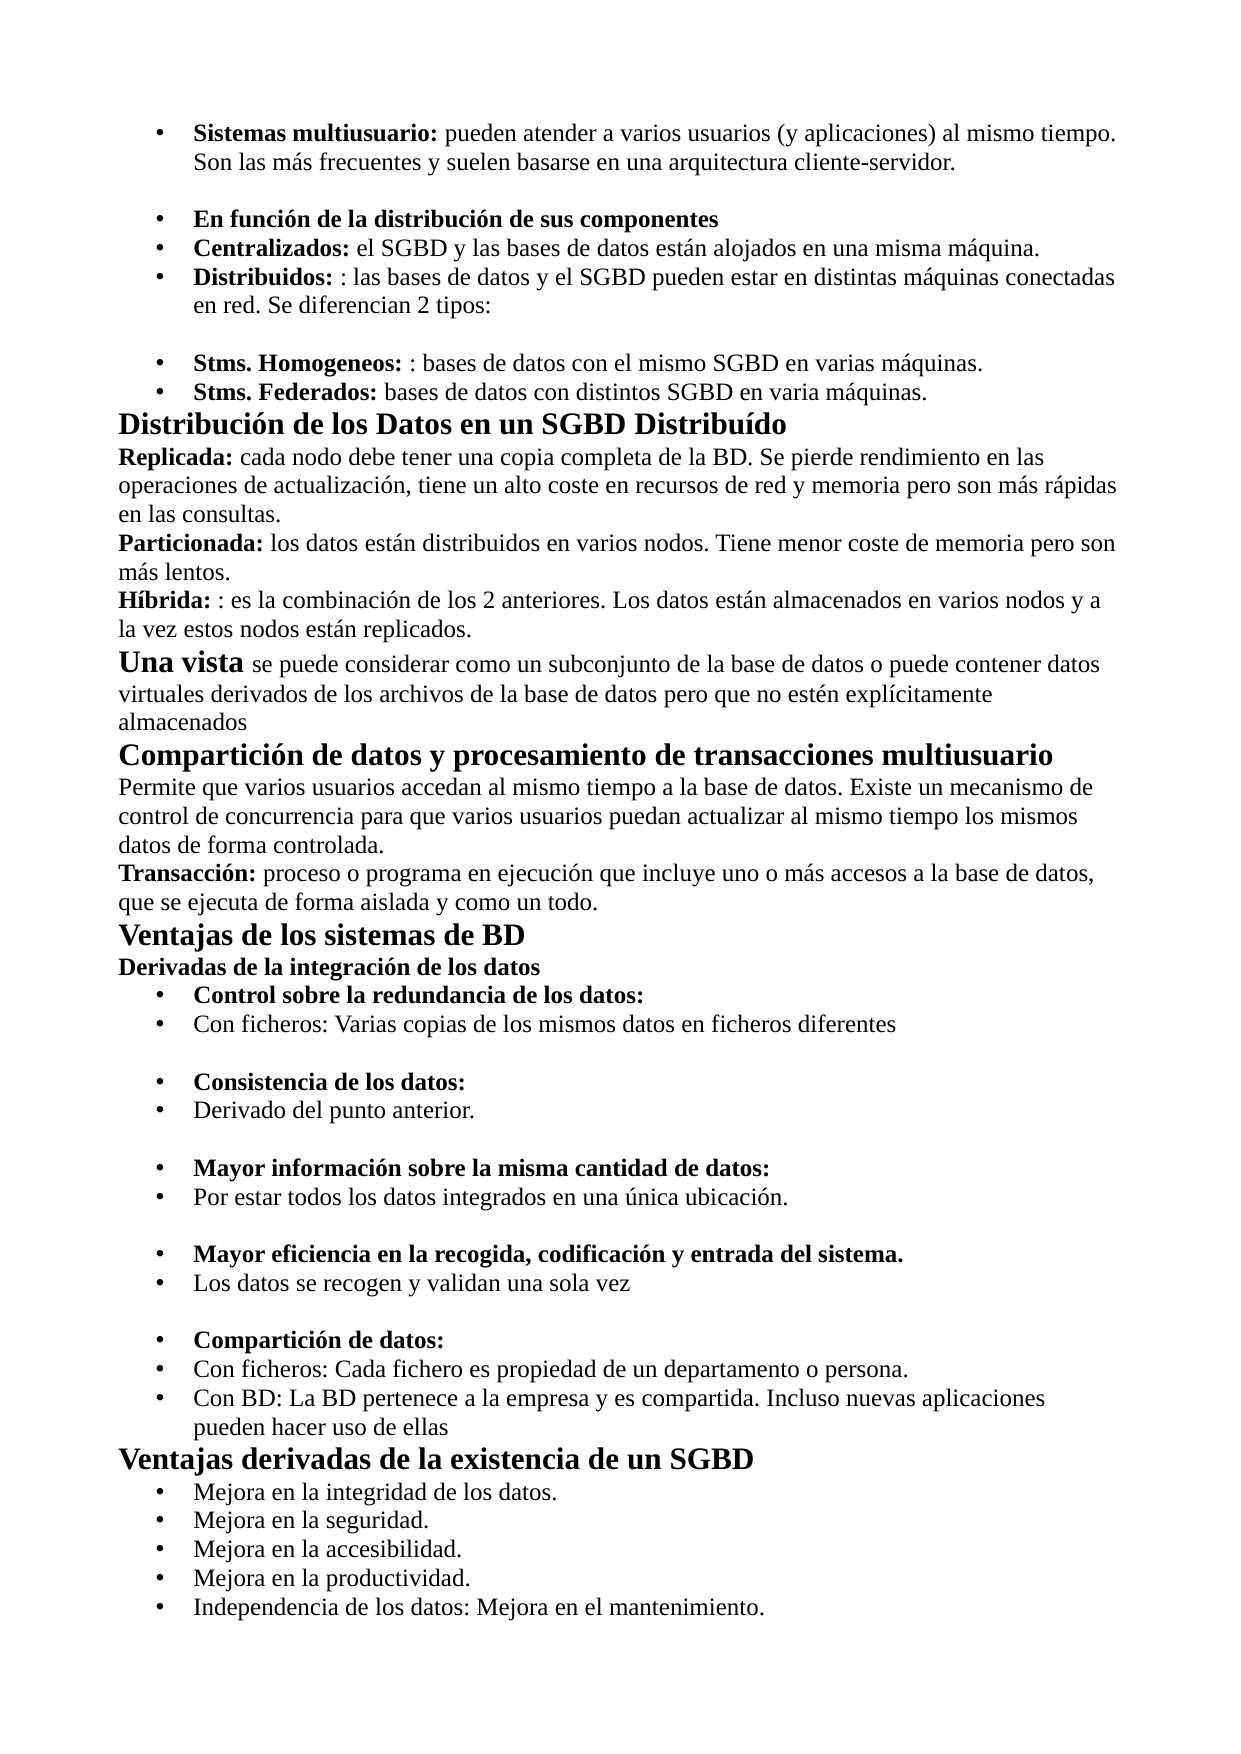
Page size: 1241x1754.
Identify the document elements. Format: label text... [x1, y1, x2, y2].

list Con ficheros: Varias copias de los mismos datos en ficheros diferentes [156, 1009, 1122, 1038]
list Centralizados: el SGBD y las bases de datos están alojados en una misma máquina. [156, 233, 1122, 262]
list Stms. Federados: bases de datos con distintos SGBD en varia máquinas. [156, 377, 1122, 406]
list Mejora en la accesibilidad. [156, 1534, 1122, 1563]
list Consistencia de los datos: [156, 1067, 1122, 1096]
list Mayor información sobre la misma cantidad de datos: [156, 1153, 1122, 1182]
list Control sobre la redundancia de los datos: [156, 981, 1122, 1009]
text Híbrida: : es la combinación de los 2 anteriores. Los datos están almacenados en varios nodos y a la vez estos nodos están replicados. [118, 585, 1122, 643]
list Mejora en la integridad de los datos. [156, 1477, 1122, 1505]
list Mejora en la seguridad. [156, 1505, 1122, 1534]
list Independencia de los datos: Mejora en el mantenimiento. [156, 1592, 1122, 1620]
text Ventajas derivadas de la existencia de un SGBD [118, 1441, 1122, 1477]
list Los datos se recogen y validan una sola vez [156, 1268, 1122, 1297]
list Por estar todos los datos integrados en una única ubicación. [156, 1182, 1122, 1211]
list Con ficheros: Cada fichero es propiedad de un departamento o persona. [156, 1354, 1122, 1383]
list Compartición de datos: [156, 1326, 1122, 1354]
text Compartición de datos y procesamiento de transacciones multiusuario [118, 736, 1122, 772]
list Distribuidos: : las bases de datos y el SGBD pueden estar en distintas máquinas conectadas en red. Se diferencian 2 tipos: [156, 262, 1122, 319]
text Distribución de los Datos en un SGBD Distribuído [118, 406, 1122, 442]
text Una vista se puede considerar como un subconjunto de la base de datos o puede contener datos virtuales derivados de los archivos de la base de datos pero que no estén explícitamente almacenados [118, 643, 1122, 736]
list Mejora en la productividad. [156, 1563, 1122, 1592]
text Ventajas de los sistemas de BD [118, 916, 1122, 952]
list Stms. Homogeneos: : bases de datos con el mismo SGBD en varias máquinas. [156, 348, 1122, 377]
text Transacción: proceso o programa en ejecución que incluye uno o más accesos a la base de datos, que se ejecuta de forma aislada y como un todo. [118, 858, 1122, 916]
text Derivadas de la integración de los datos [118, 952, 1122, 981]
list En función de la distribución de sus componentes [156, 204, 1122, 233]
list Con BD: La BD pertenece a la empresa y es compartida. Incluso nuevas aplicaciones pueden hacer uso de ellas [156, 1383, 1122, 1441]
text Permite que varios usuarios accedan al mismo tiempo a la base de datos. Existe un mecanismo de control de concurrencia para que varios usuarios puedan actualizar al mismo tiempo los mismos datos de forma controlada. [118, 772, 1122, 858]
list Derivado del punto anterior. [156, 1096, 1122, 1124]
text Replicada: cada nodo debe tener una copia completa de la BD. Se pierde rendimiento en las operaciones de actualización, tiene un alto coste en recursos de red y memoria pero son más rápidas en las consultas. [118, 442, 1122, 528]
list Mayor eficiencia en la recogida, codificación y entrada del sistema. [156, 1239, 1122, 1268]
text Particionada: los datos están distribuidos en varios nodos. Tiene menor coste de memoria pero son más lentos. [118, 528, 1122, 585]
list Sistemas multiusuario: pueden atender a varios usuarios (y aplicaciones) al mismo tiempo. Son las más frecuentes y suelen basarse en una arquitectura cliente-servidor. [156, 118, 1122, 176]
